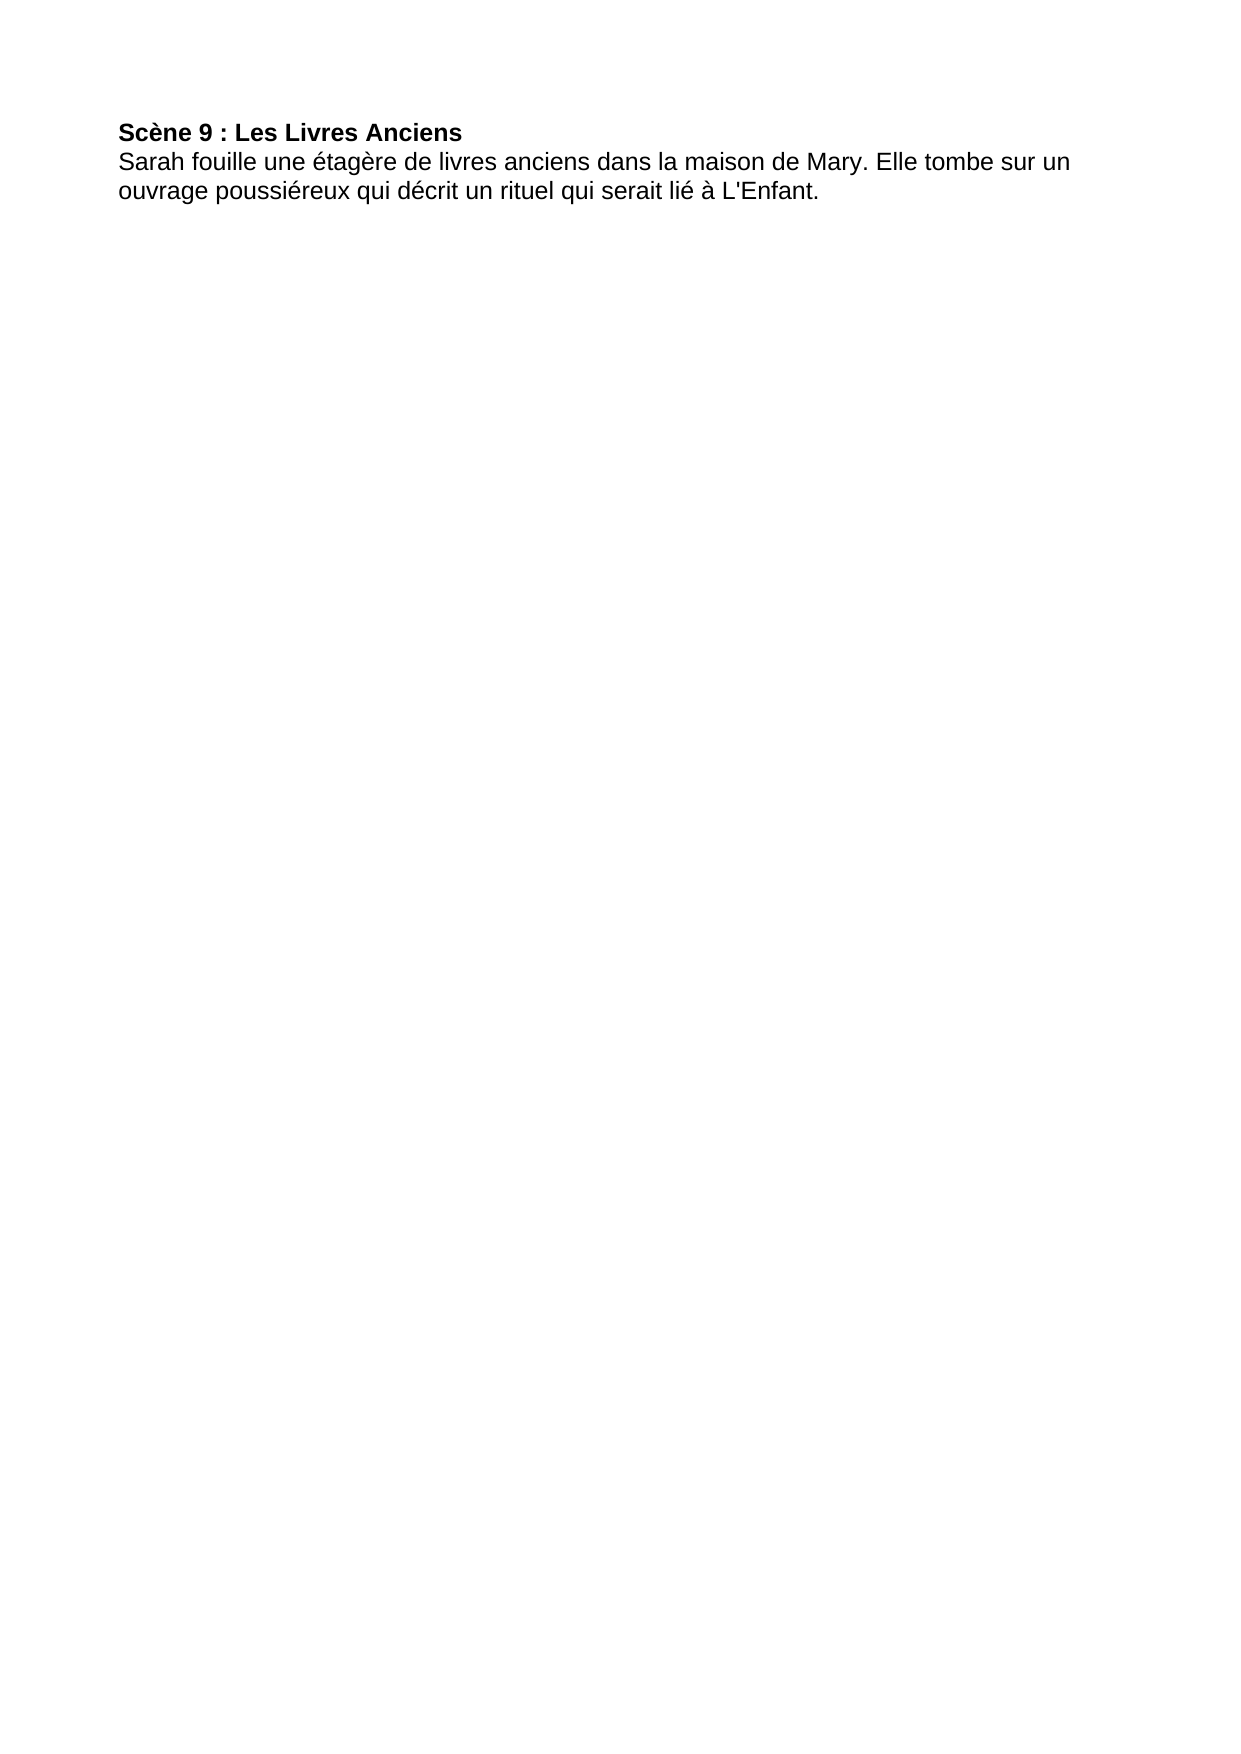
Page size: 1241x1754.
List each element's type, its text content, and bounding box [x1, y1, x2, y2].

text Scène 9 : Les Livres Anciens [118, 118, 1122, 147]
text Sarah fouille une étagère de livres anciens dans la maison de Mary. Elle tombe sur un ouvrage poussiéreux qui décrit un rituel qui serait lié à L'Enfant. [118, 147, 1122, 204]
